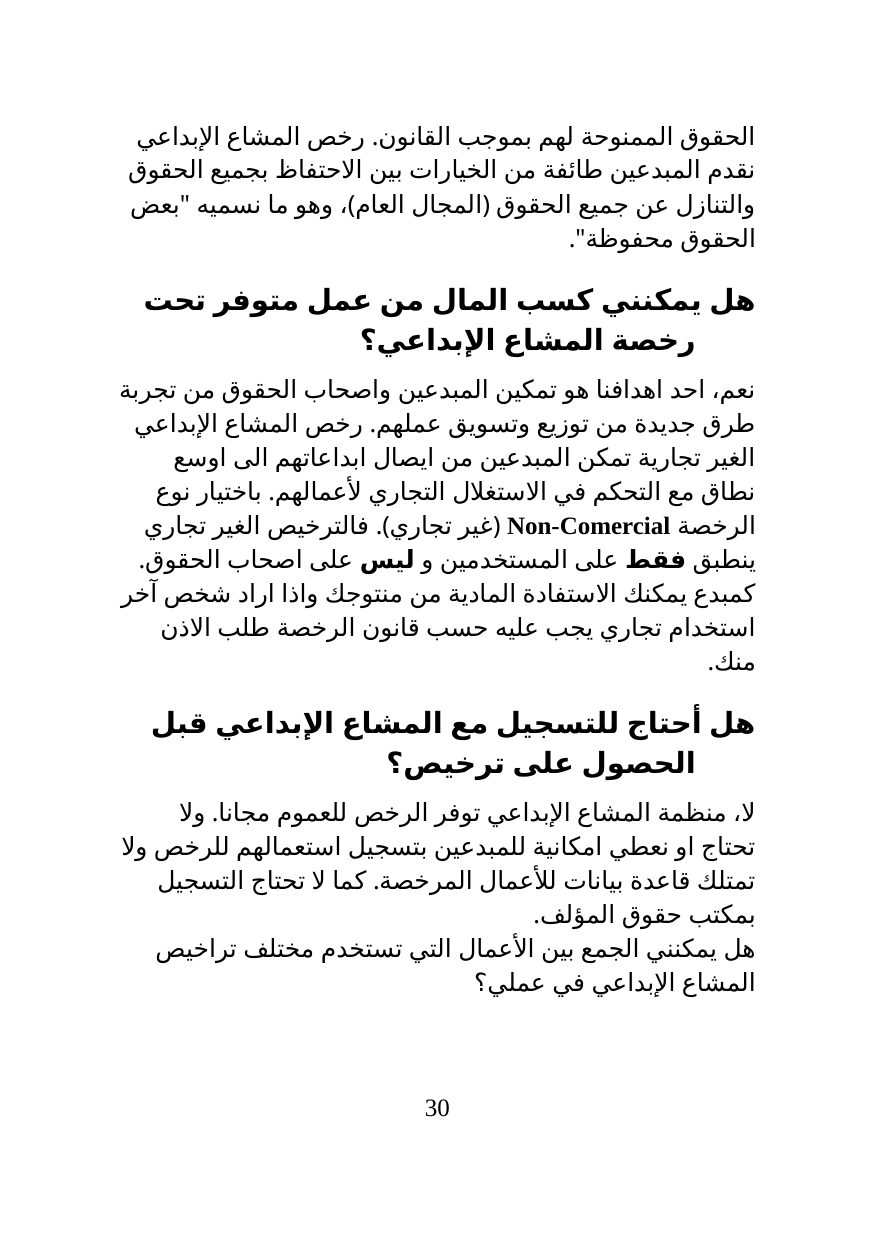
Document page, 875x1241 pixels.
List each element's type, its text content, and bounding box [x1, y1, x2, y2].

text هل يمكنني الجمع بين الأعمال التي تستخدم مختلف تراخيص المشاع الإبداعي في عملي؟ [118, 931, 756, 999]
subtitle هل يمكنني كسب المال من عمل متوفر تحت رخصة المشاع الإبداعي؟ [118, 279, 756, 359]
text لا، منظمة المشاع الإبداعي توفر الرخص للعموم مجانا. ولا تحتاج او نعطي امكانية للمبدعين بتسجيل استعمالهم للرخص ولا تمتلك قاعدة بيانات للأعمال المرخصة. كما لا تحتاج التسجيل بمكتب حقوق المؤلف. [118, 795, 756, 931]
subtitle هل أحتاج للتسجيل مع المشاع الإبداعي قبل الحصول على ترخيص؟ [118, 703, 756, 782]
text نعم، احد اهدافنا هو تمكين المبدعين واصحاب الحقوق من تجربة طرق جديدة من توزيع وتسويق عملهم. رخص المشاع الإبداعي الغير تجارية تمكن المبدعين من ايصال ابداعاتهم الى اوسع نطاق مع التحكم في الاستغلال التجاري لأعمالهم. باختيار نوع الرخصة Non-Comercial (غير تجاري). فالترخيص الغير تجاري ينطبق فقط على المستخدمين و ليس على اصحاب الحقوق. كمبدع يمكنك الاستفادة المادية من منتوجك واذا اراد شخص آخر استخدام تجاري يجب عليه حسب قانون الرخصة طلب الاذن منك. [118, 371, 756, 678]
text يمنح قانون حقوق التأليف والنشر التقليدي للمبدعين مجموعة من الحقوق الحصرية على أعمالهم الإبداعية، والتي تشمل عموما الحق في إعادة إنتاج أو توزيع أو عرض أو عمل تعديلات، وأداء، وبيع، الخ... عادة ما تستخدم عبارة "جميع الحقوق محفوظة" من قبل أصحاب الحقوق للدلالة أنهم يحتفظون بجميع الحقوق الممنوحة لهم بموجب القانون. رخص المشاع الإبداعي نقدم المبدعين طائفة من الخيارات بين الاحتفاظ بجميع الحقوق والتنازل عن جميع الحقوق (المجال العام)، وهو ما نسميه "بعض الحقوق محفوظة". [118, 118, 756, 254]
